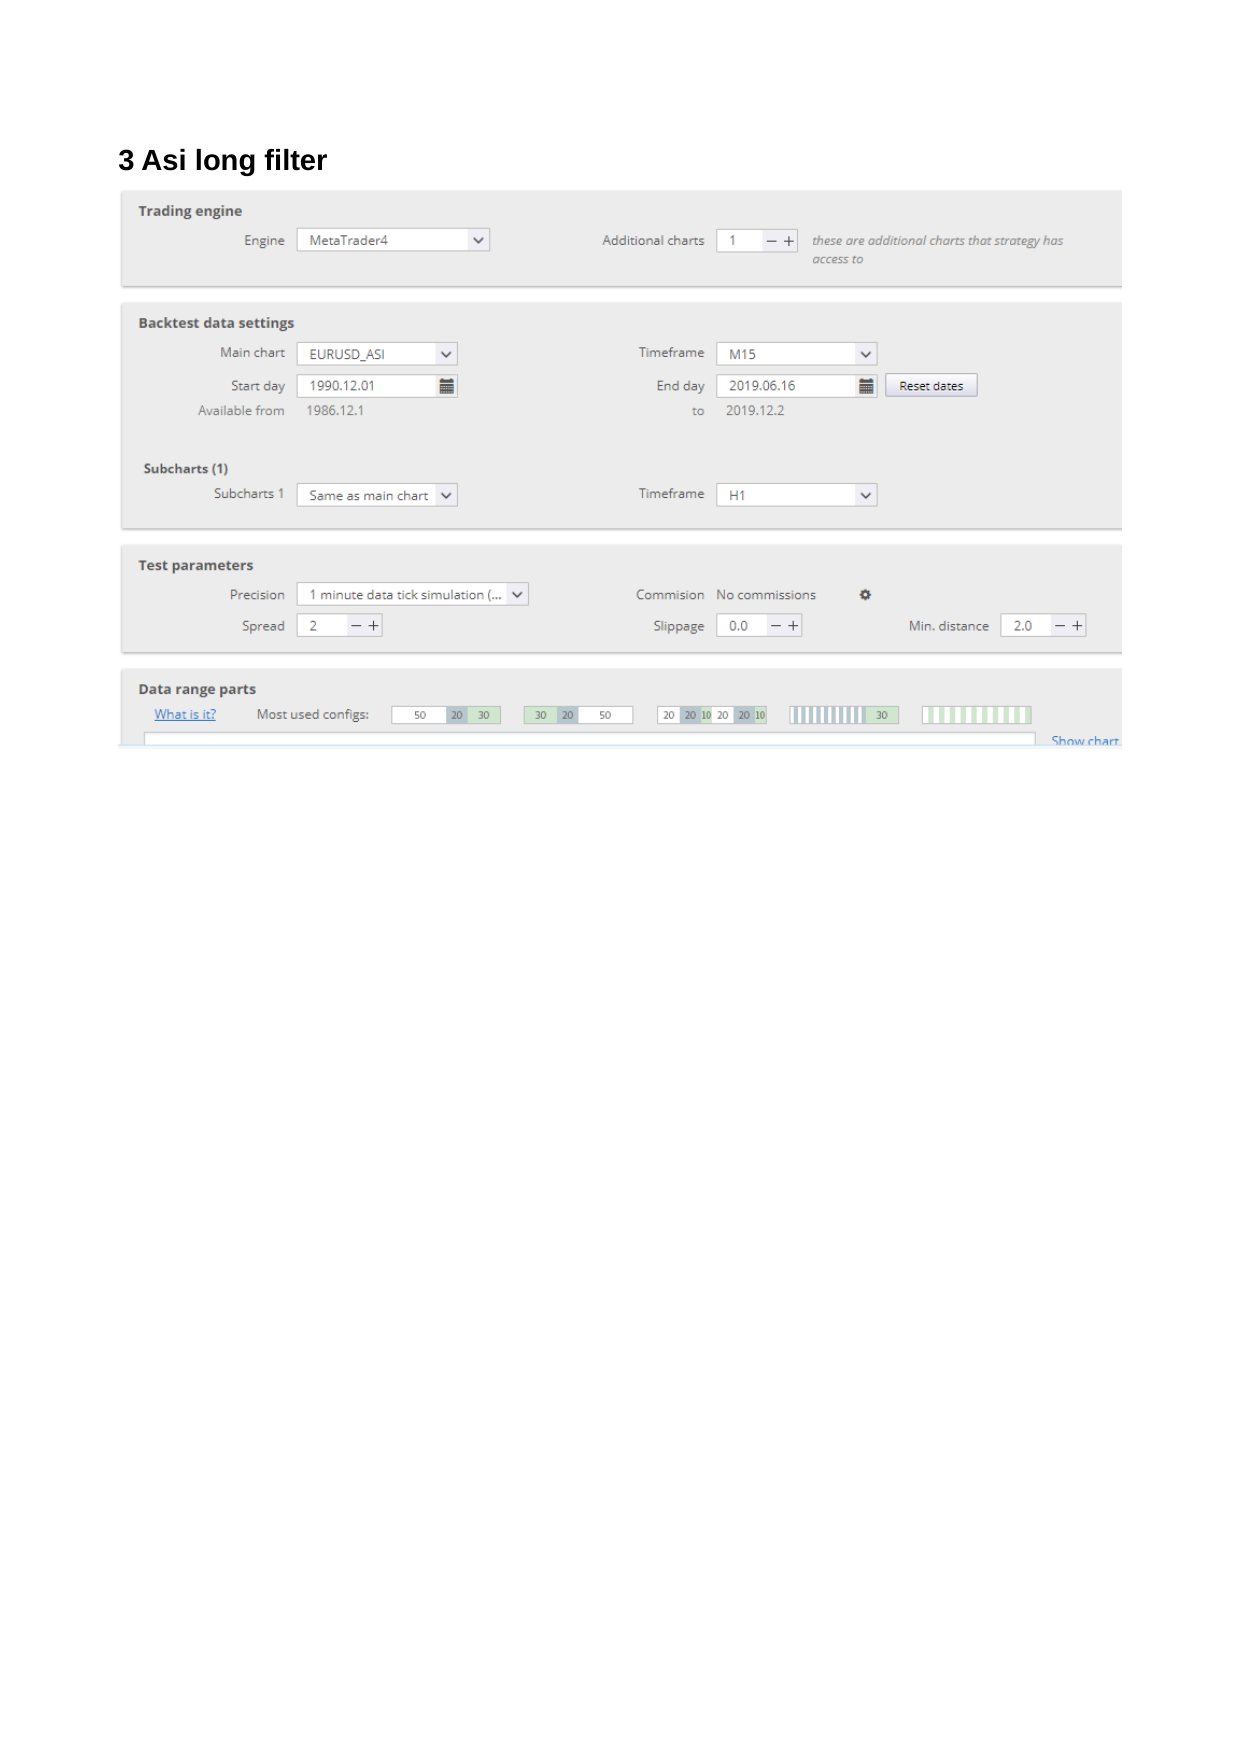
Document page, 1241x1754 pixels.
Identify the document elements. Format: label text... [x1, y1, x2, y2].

subtitle 3 Asi long filter [118, 143, 1122, 177]
picture [118, 189, 1122, 749]
